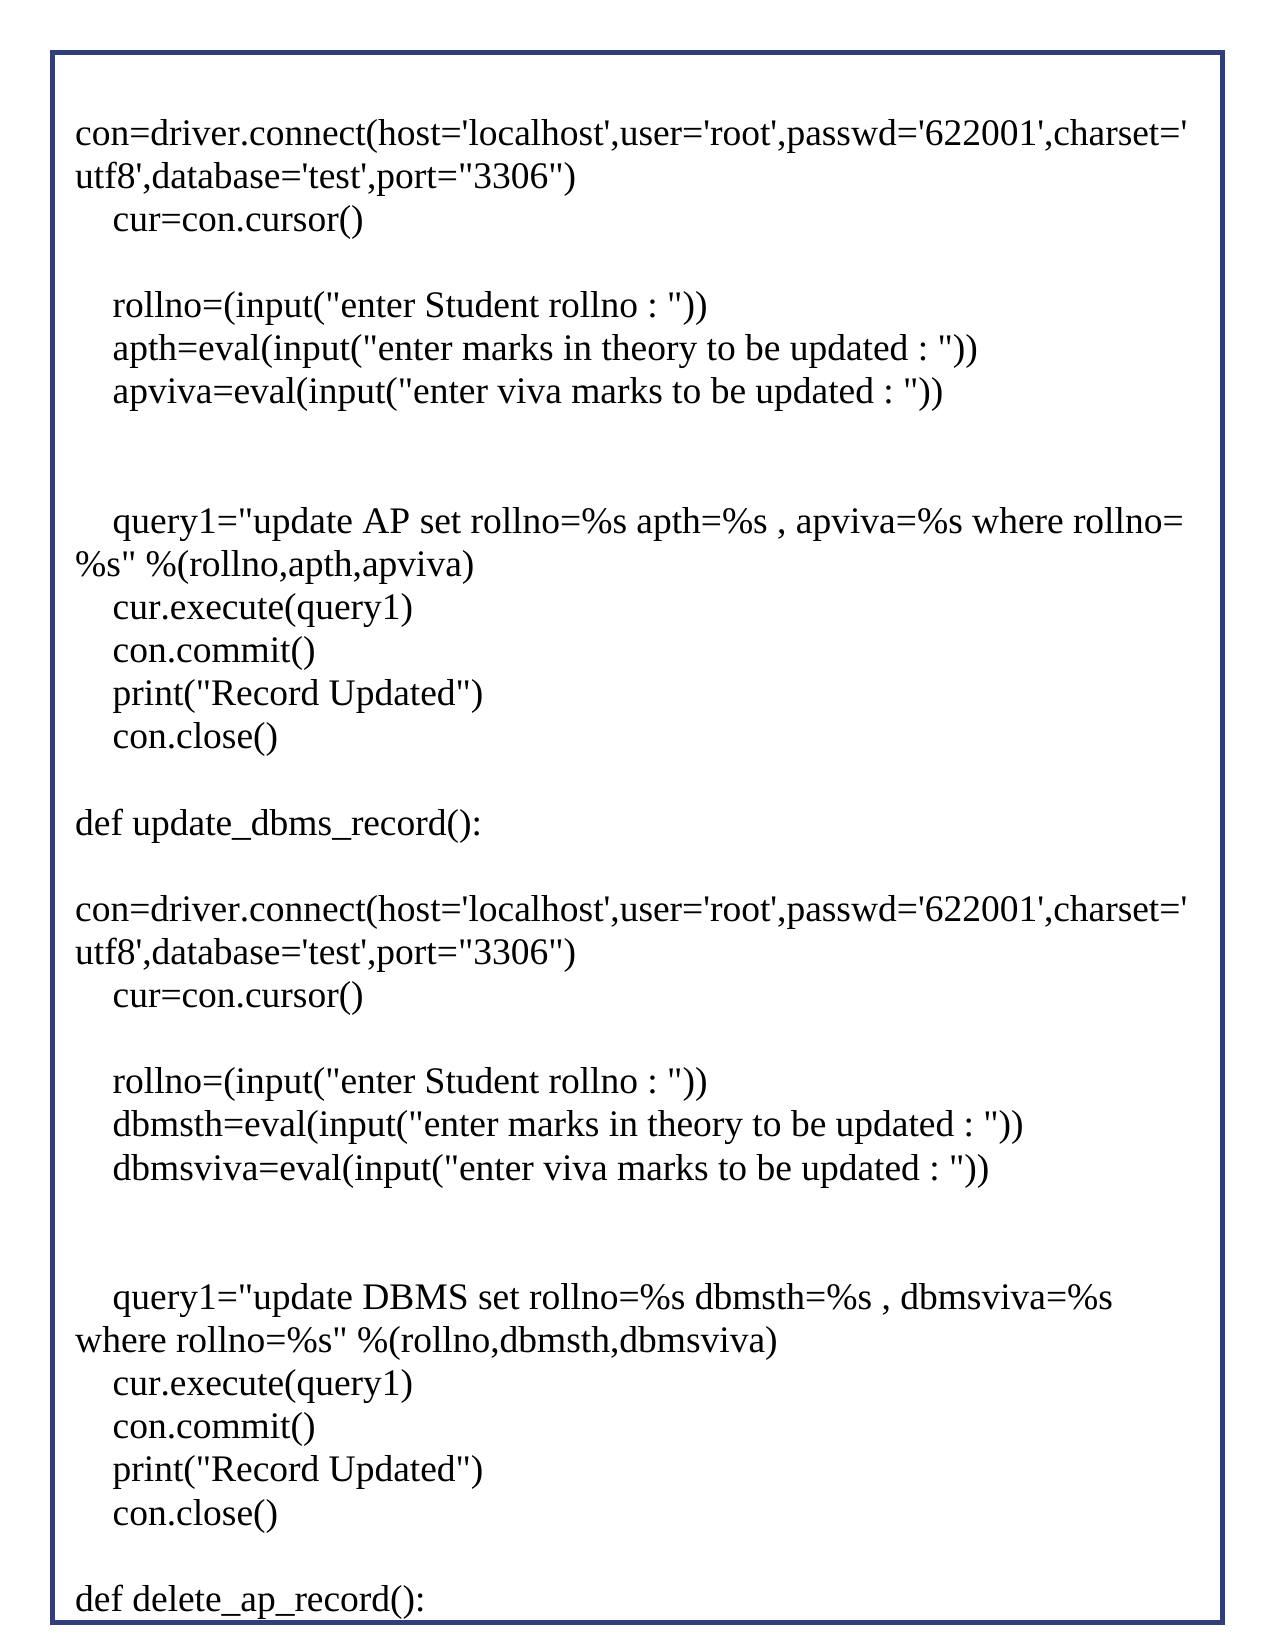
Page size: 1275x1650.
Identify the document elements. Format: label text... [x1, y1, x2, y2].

text query1="update AP set rollno=%s apth=%s , apviva=%s where rollno=%s" %(rollno,apth,apviva) [75, 498, 1200, 584]
text con.close() [75, 1490, 1200, 1533]
text con=driver.connect(host='localhost',user='root',passwd='622001',charset='utf8',database='test',port="3306") [75, 843, 1200, 972]
text print("Record Updated") [75, 1447, 1200, 1490]
text rollno=(input("enter Student rollno : ")) [75, 1059, 1200, 1102]
text query1="update DBMS set rollno=%s dbmsth=%s , dbmsviva=%s where rollno=%s" %(rollno,dbmsth,dbmsviva) [75, 1274, 1200, 1361]
text print("Record Updated") [75, 671, 1200, 714]
text con.commit() [75, 627, 1200, 671]
text con=driver.connect(host='localhost',user='root',passwd='622001',charset='utf8',database='test',port="3306") [75, 67, 1200, 196]
text cur.execute(query1) [75, 584, 1200, 627]
text apth=eval(input("enter marks in theory to be updated : ")) [75, 326, 1200, 369]
text def update_dbms_record(): [75, 800, 1200, 843]
text cur=con.cursor() [75, 972, 1200, 1016]
text cur=con.cursor() [75, 196, 1200, 239]
text rollno=(input("enter Student rollno : ")) [75, 282, 1200, 326]
text cur.execute(query1) [75, 1361, 1200, 1404]
text con.close() [75, 714, 1200, 757]
text def delete_ap_record(): [75, 1576, 1200, 1619]
text dbmsth=eval(input("enter marks in theory to be updated : ")) [75, 1102, 1200, 1145]
text con.commit() [75, 1404, 1200, 1447]
text dbmsviva=eval(input("enter viva marks to be updated : ")) [75, 1145, 1200, 1188]
text apviva=eval(input("enter viva marks to be updated : ")) [75, 369, 1200, 412]
